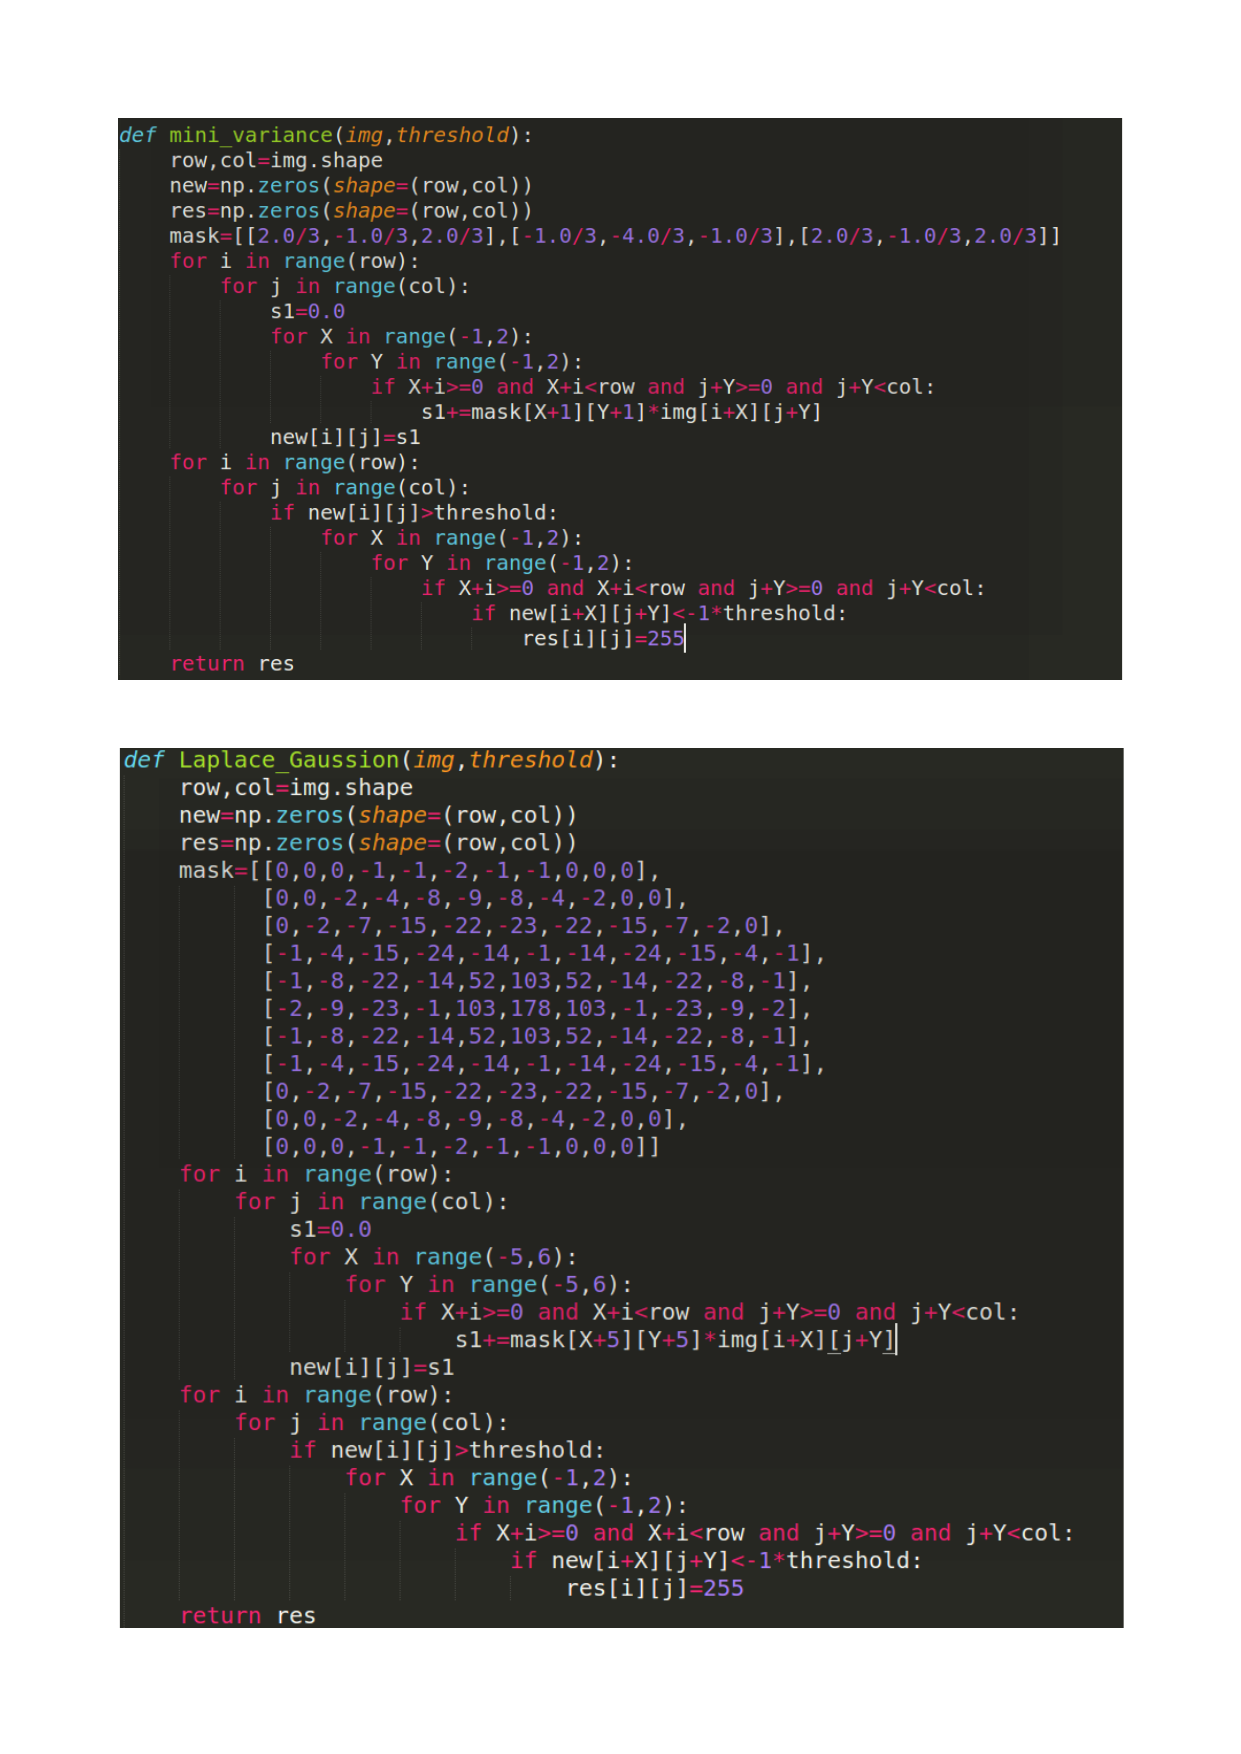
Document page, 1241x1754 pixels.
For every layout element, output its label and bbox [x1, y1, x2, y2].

picture [118, 118, 1123, 680]
picture [119, 748, 1124, 1628]
